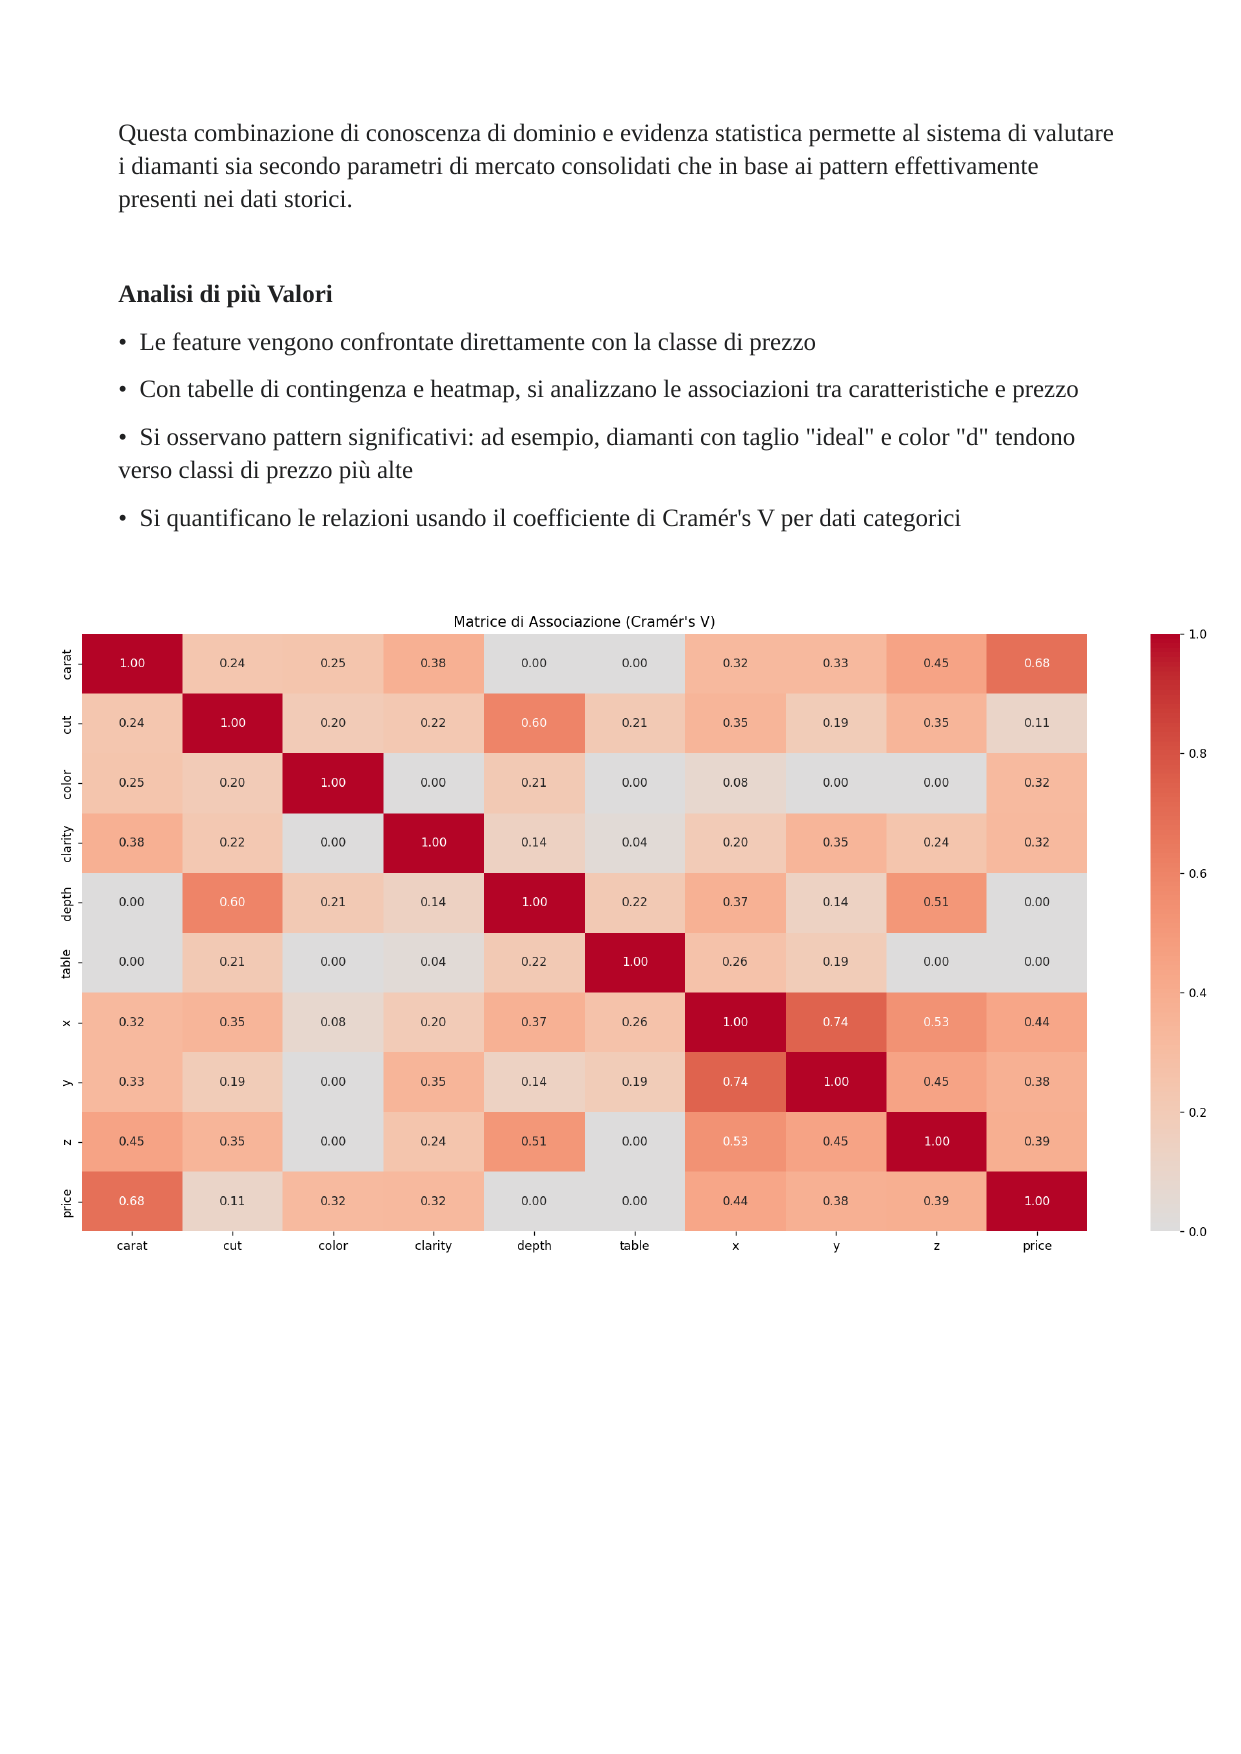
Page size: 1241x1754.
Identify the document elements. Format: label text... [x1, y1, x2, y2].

text Questa combinazione di conoscenza di dominio e evidenza statistica permette al sistema di valutare i diamanti sia secondo parametri di mercato consolidati che in base ai pattern effettivamente presenti nei dati storici. [118, 118, 1122, 213]
text Analisi di più Valori [118, 279, 1122, 308]
text • Le feature vengono confrontate direttamente con la classe di prezzo [118, 327, 1122, 356]
picture [39, 610, 1211, 1255]
text • Con tabelle di contingenza e heatmap, si analizzano le associazioni tra caratteristiche e prezzo [118, 374, 1122, 403]
text • Si quantificano le relazioni usando il coefficiente di Cramér's V per dati categorici [118, 503, 1122, 532]
text • Si osservano pattern significativi: ad esempio, diamanti con taglio "ideal" e color "d" tendono verso classi di prezzo più alte [118, 422, 1122, 484]
